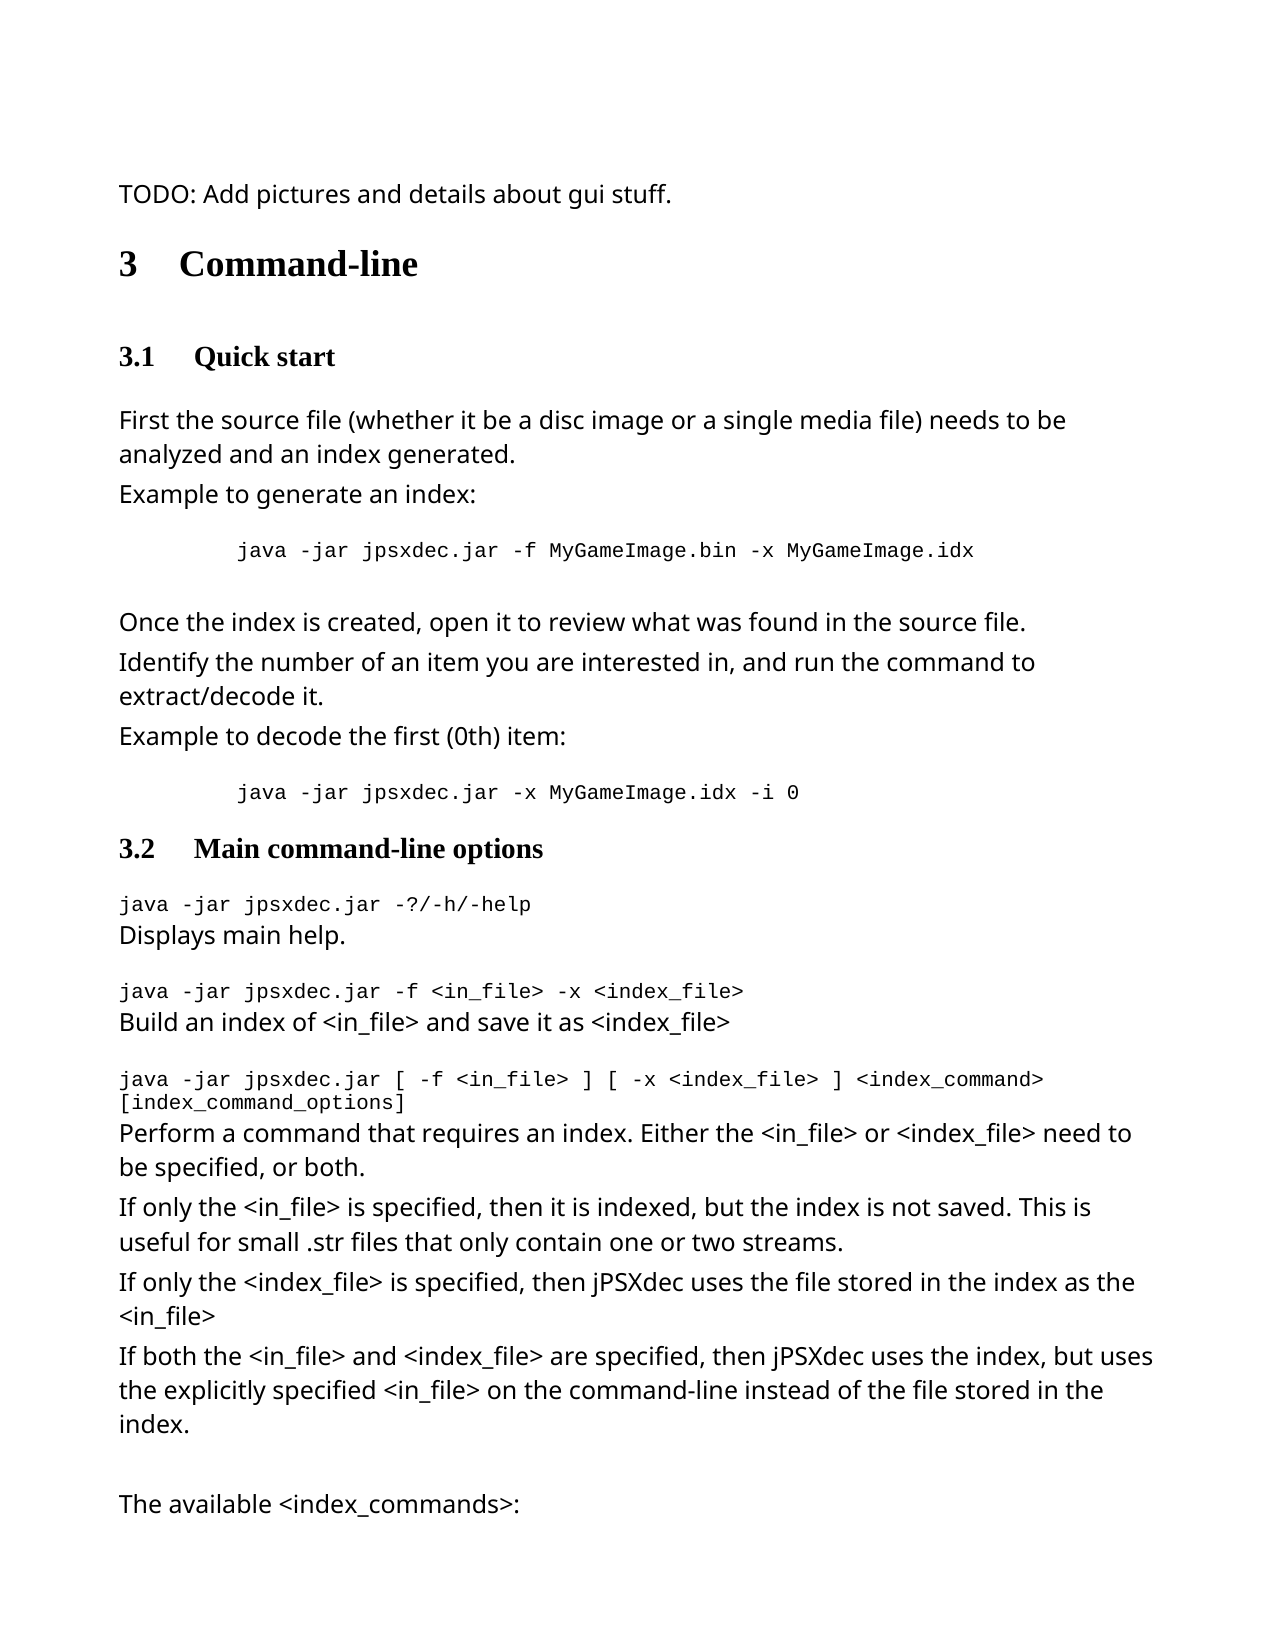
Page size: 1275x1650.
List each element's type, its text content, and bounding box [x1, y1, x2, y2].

text First the source file (whether it be a disc image or a single media file) needs to be analyzed and an index generated. [118, 402, 1156, 471]
text Example to generate an index: [118, 477, 1156, 511]
text TODO: Add pictures and details about gui stuff. [118, 177, 1156, 211]
text Example to decode the first (0th) item: [118, 718, 1156, 752]
text If only the <index_file> is specified, then jPSXdec uses the file stored in the index as the <in_file> [118, 1264, 1156, 1332]
subtitle Quick start [118, 339, 1156, 373]
text Perform a command that requires an index. Either the <in_file> or <index_file> need to be specified, or both. [118, 1116, 1156, 1184]
text java -jar jpsxdec.jar [ -f <in_file> ] [ -x <index_file> ] <index_command> [index_command_options] [118, 1069, 1156, 1116]
text java -jar jpsxdec.jar -x MyGameImage.idx -i 0 [237, 782, 1156, 806]
text The available <index_commands>: [118, 1487, 1156, 1521]
text If both the <in_file> and <index_file> are specified, then jPSXdec uses the index, but uses the explicitly specified <in_file> on the command-line instead of the file stored in the index. [118, 1338, 1156, 1441]
text java -jar jpsxdec.jar -?/-h/-help [118, 894, 1156, 917]
text java -jar jpsxdec.jar -f <in_file> -x <index_file> [118, 981, 1156, 1005]
text Displays main help. [118, 917, 1156, 952]
text Identify the number of an item you are interested in, and run the command to extract/decode it. [118, 644, 1156, 712]
text If only the <in_file> is specified, then it is indexed, but the index is not saved. This is useful for small .str files that only contain one or two streams. [118, 1190, 1156, 1258]
subtitle Main command-line options [118, 831, 1156, 864]
text Build an index of <in_file> and save it as <index_file> [118, 1005, 1156, 1039]
text Once the index is created, open it to review what was found in the source file. [118, 604, 1156, 638]
subtitle Command-line [118, 242, 1156, 285]
text java -jar jpsxdec.jar -f MyGameImage.bin -x MyGameImage.idx [237, 540, 1156, 564]
